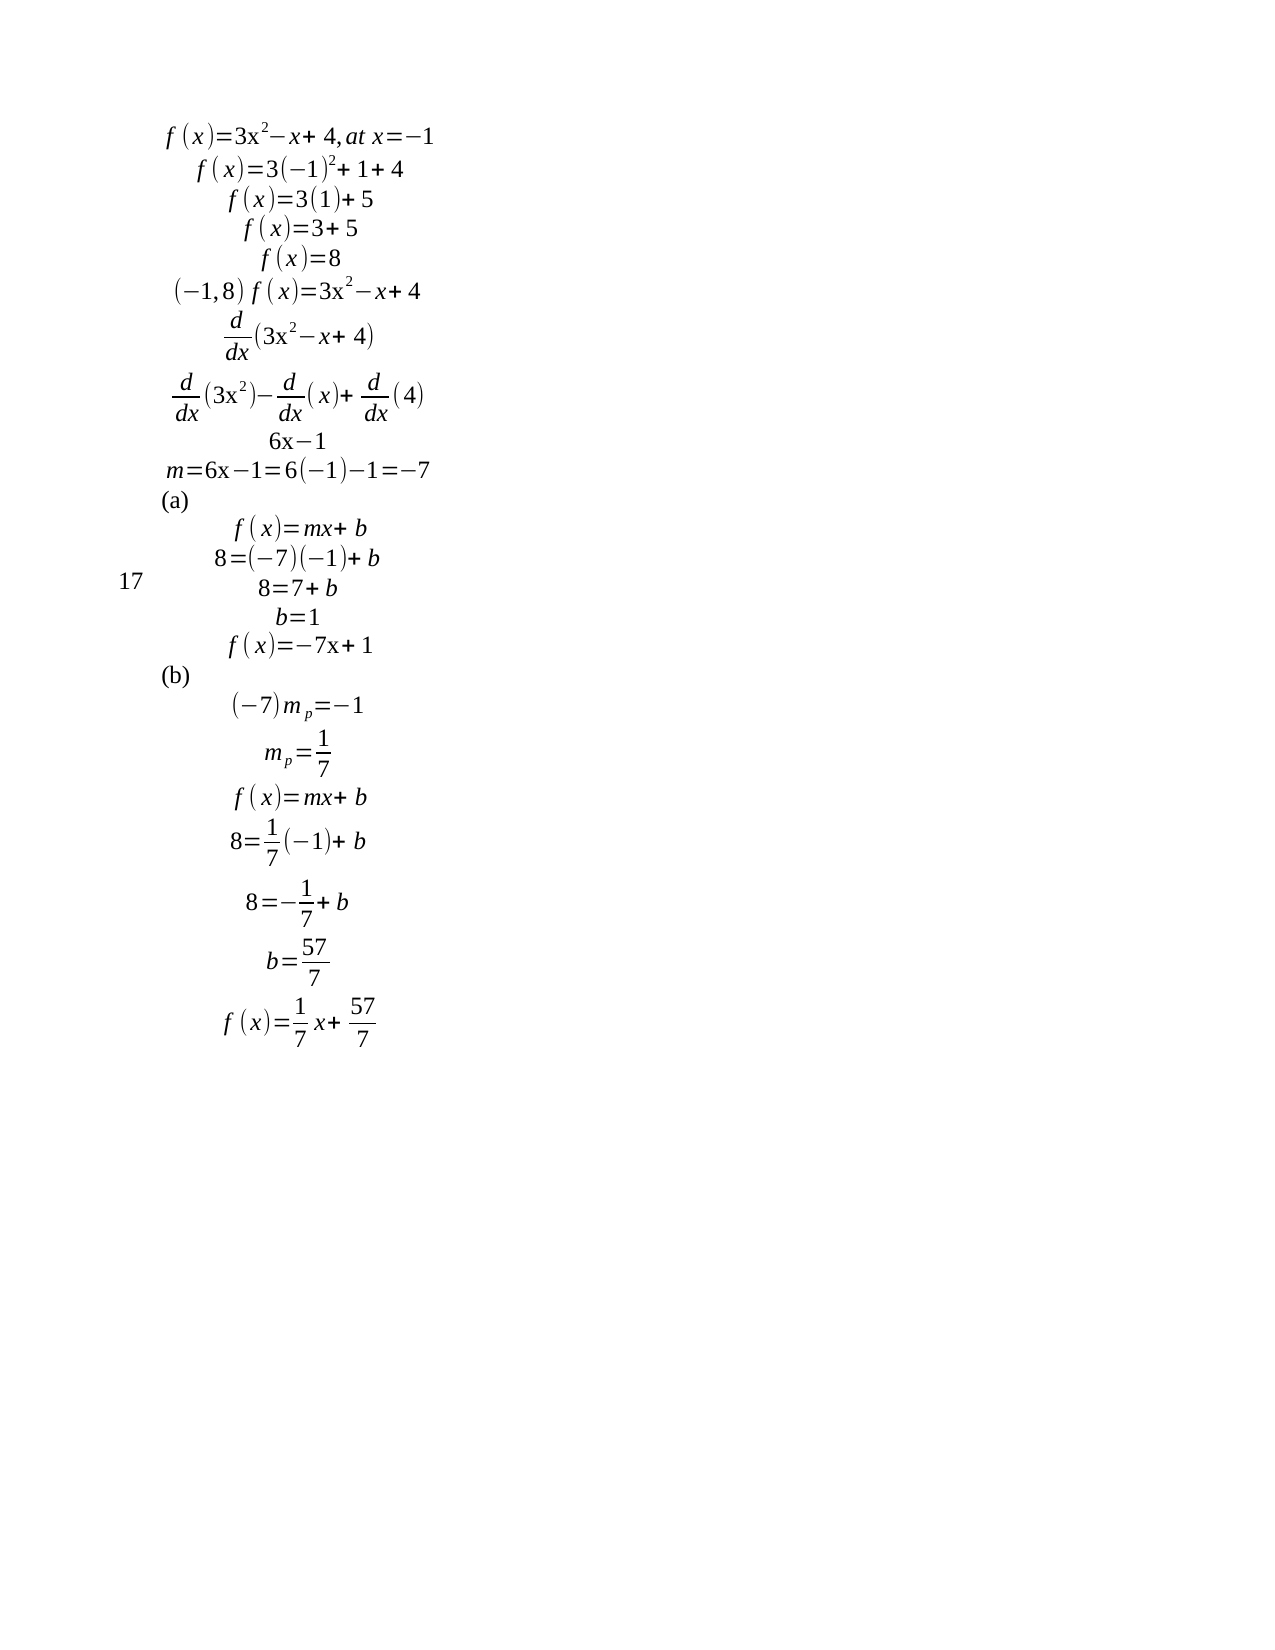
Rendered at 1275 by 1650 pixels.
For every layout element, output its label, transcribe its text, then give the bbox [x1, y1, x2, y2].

text 17 [118, 118, 1157, 1052]
